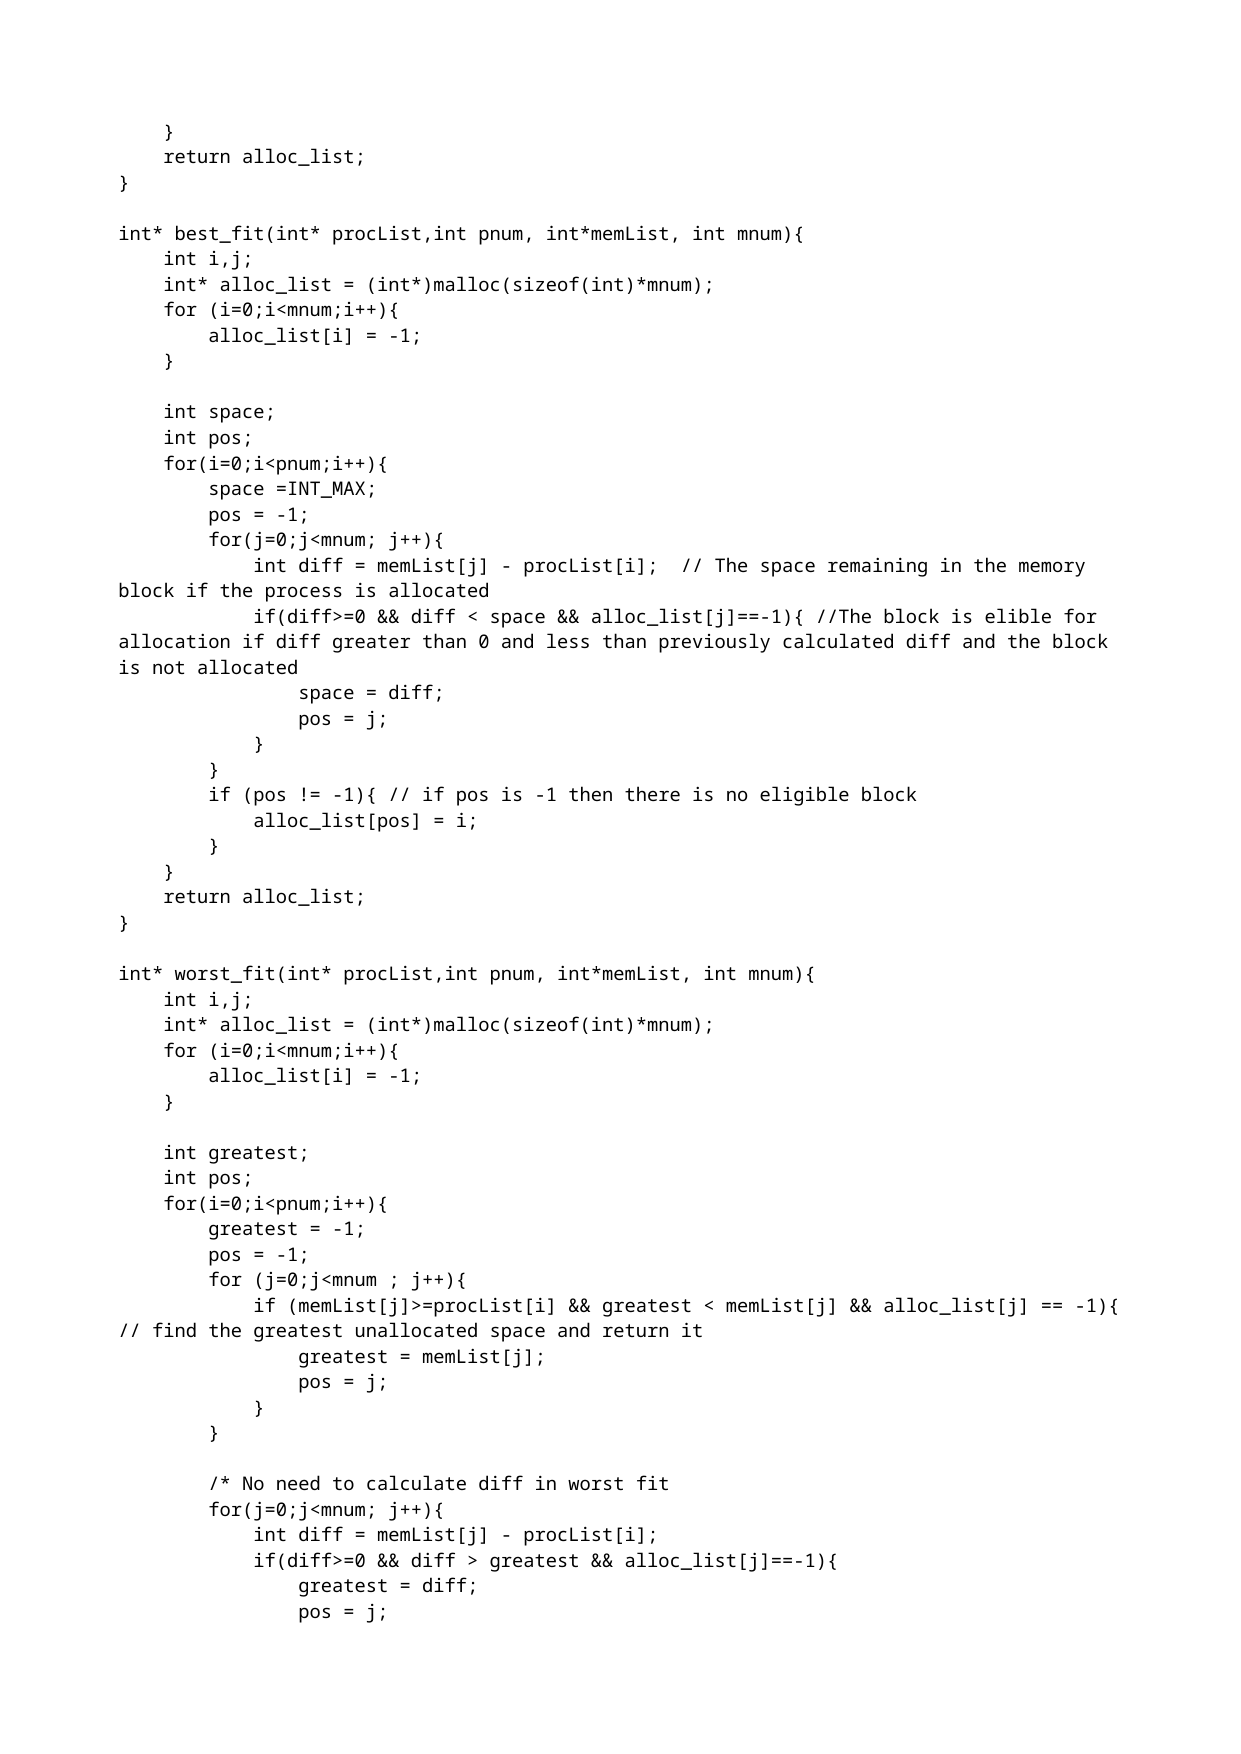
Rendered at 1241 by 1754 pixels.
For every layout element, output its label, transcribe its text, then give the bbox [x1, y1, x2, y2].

text for (j=0;j<mnum ; j++){ [118, 1267, 1122, 1292]
text int pos; [118, 1164, 1122, 1190]
text if (memList[j]>=procList[i] && greatest < memList[j] && alloc_list[j] == -1){ // find the greatest unallocated space and return it [118, 1292, 1122, 1343]
text int i,j; [118, 986, 1122, 1011]
text } [118, 833, 1122, 858]
text } [118, 1420, 1122, 1445]
text for (i=0;i<mnum;i++){ [118, 1037, 1122, 1062]
text int i,j; [118, 246, 1122, 271]
text /* No need to calculate diff in worst fit [118, 1471, 1122, 1496]
text alloc_list[i] = -1; [118, 1062, 1122, 1088]
text } [118, 731, 1122, 756]
text int* worst_fit(int* procList,int pnum, int*memList, int mnum){ [118, 960, 1122, 986]
text alloc_list[i] = -1; [118, 322, 1122, 348]
text int space; [118, 399, 1122, 424]
text space =INT_MAX; [118, 475, 1122, 501]
text int* alloc_list = (int*)malloc(sizeof(int)*mnum); [118, 271, 1122, 297]
text for (i=0;i<mnum;i++){ [118, 297, 1122, 322]
text if(diff>=0 && diff > greatest && alloc_list[j]==-1){ [118, 1547, 1122, 1573]
text } [118, 756, 1122, 782]
text if(diff>=0 && diff < space && alloc_list[j]==-1){ //The block is elible for allocation if diff greater than 0 and less than previously calculated diff and the block is not allocated [118, 603, 1122, 679]
text } [118, 1394, 1122, 1420]
text } [118, 169, 1122, 195]
text int pos; [118, 424, 1122, 450]
text space = diff; [118, 679, 1122, 705]
text return alloc_list; [118, 884, 1122, 909]
text int* best_fit(int* procList,int pnum, int*memList, int mnum){ [118, 220, 1122, 246]
text int greatest; [118, 1139, 1122, 1164]
text for(i=0;i<pnum;i++){ [118, 450, 1122, 475]
text int* alloc_list = (int*)malloc(sizeof(int)*mnum); [118, 1011, 1122, 1037]
text pos = j; [118, 705, 1122, 731]
text } [118, 118, 1122, 144]
text int diff = memList[j] - procList[i]; // The space remaining in the memory block if the process is allocated [118, 552, 1122, 603]
text if (pos != -1){ // if pos is -1 then there is no eligible block [118, 782, 1122, 807]
text } [118, 348, 1122, 373]
text greatest = memList[j]; [118, 1343, 1122, 1369]
text greatest = diff; [118, 1573, 1122, 1598]
text pos = j; [118, 1369, 1122, 1394]
text for(j=0;j<mnum; j++){ [118, 526, 1122, 552]
text } [118, 1088, 1122, 1113]
text for(j=0;j<mnum; j++){ [118, 1496, 1122, 1522]
text int diff = memList[j] - procList[i]; [118, 1522, 1122, 1547]
text alloc_list[pos] = i; [118, 807, 1122, 833]
text } [118, 909, 1122, 935]
text greatest = -1; [118, 1216, 1122, 1241]
text pos = -1; [118, 1241, 1122, 1267]
text } [118, 858, 1122, 884]
text pos = j; [118, 1598, 1122, 1624]
text for(i=0;i<pnum;i++){ [118, 1190, 1122, 1216]
text pos = -1; [118, 501, 1122, 526]
text return alloc_list; [118, 144, 1122, 169]
